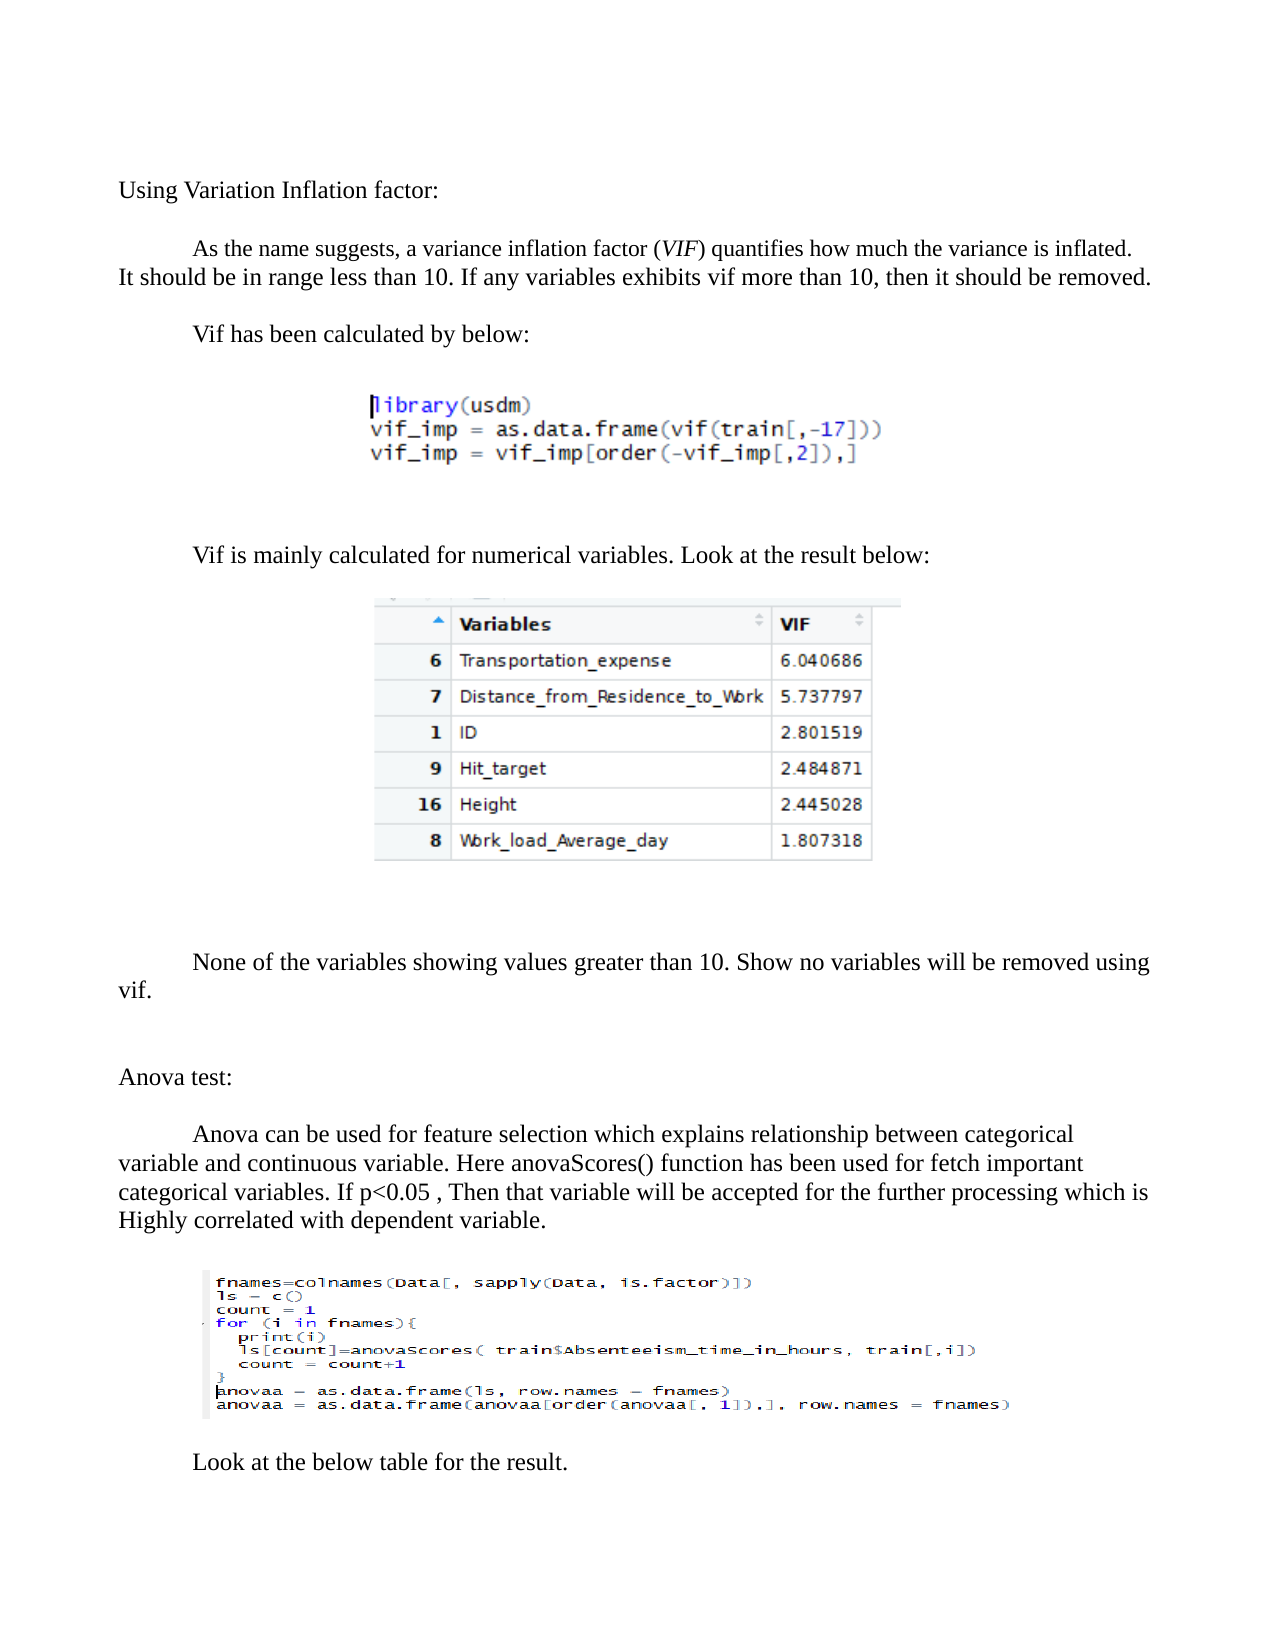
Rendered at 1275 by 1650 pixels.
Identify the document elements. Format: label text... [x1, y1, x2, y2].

text None of the variables showing values greater than 10. Show no variables will be removed using vif. [118, 947, 1157, 1004]
text Vif is mainly calculated for numerical variables. Look at the result below: [118, 541, 1157, 569]
text As the name suggests, a variance inflation factor (VIF) quantifies how much the variance is inflated. [118, 233, 1157, 262]
text Look at the below table for the result. [118, 1447, 1157, 1476]
text Anova test: [118, 1062, 1157, 1091]
picture [202, 1270, 1022, 1419]
text Anova can be used for feature selection which explains relationship between categorical variable and continuous variable. Here anovaScores() function has been used for fetch important categorical variables. If p<0.05 , Then that variable will be accepted for the further processing which is Highly correlated with dependent variable. [118, 1119, 1157, 1234]
picture [374, 598, 901, 861]
picture [369, 376, 906, 484]
text Using Variation Inflation factor: [118, 176, 1157, 204]
text It should be in range less than 10. If any variables exhibits vif more than 10, then it should be removed. [118, 262, 1157, 291]
text Vif has been calculated by below: [118, 319, 1157, 348]
